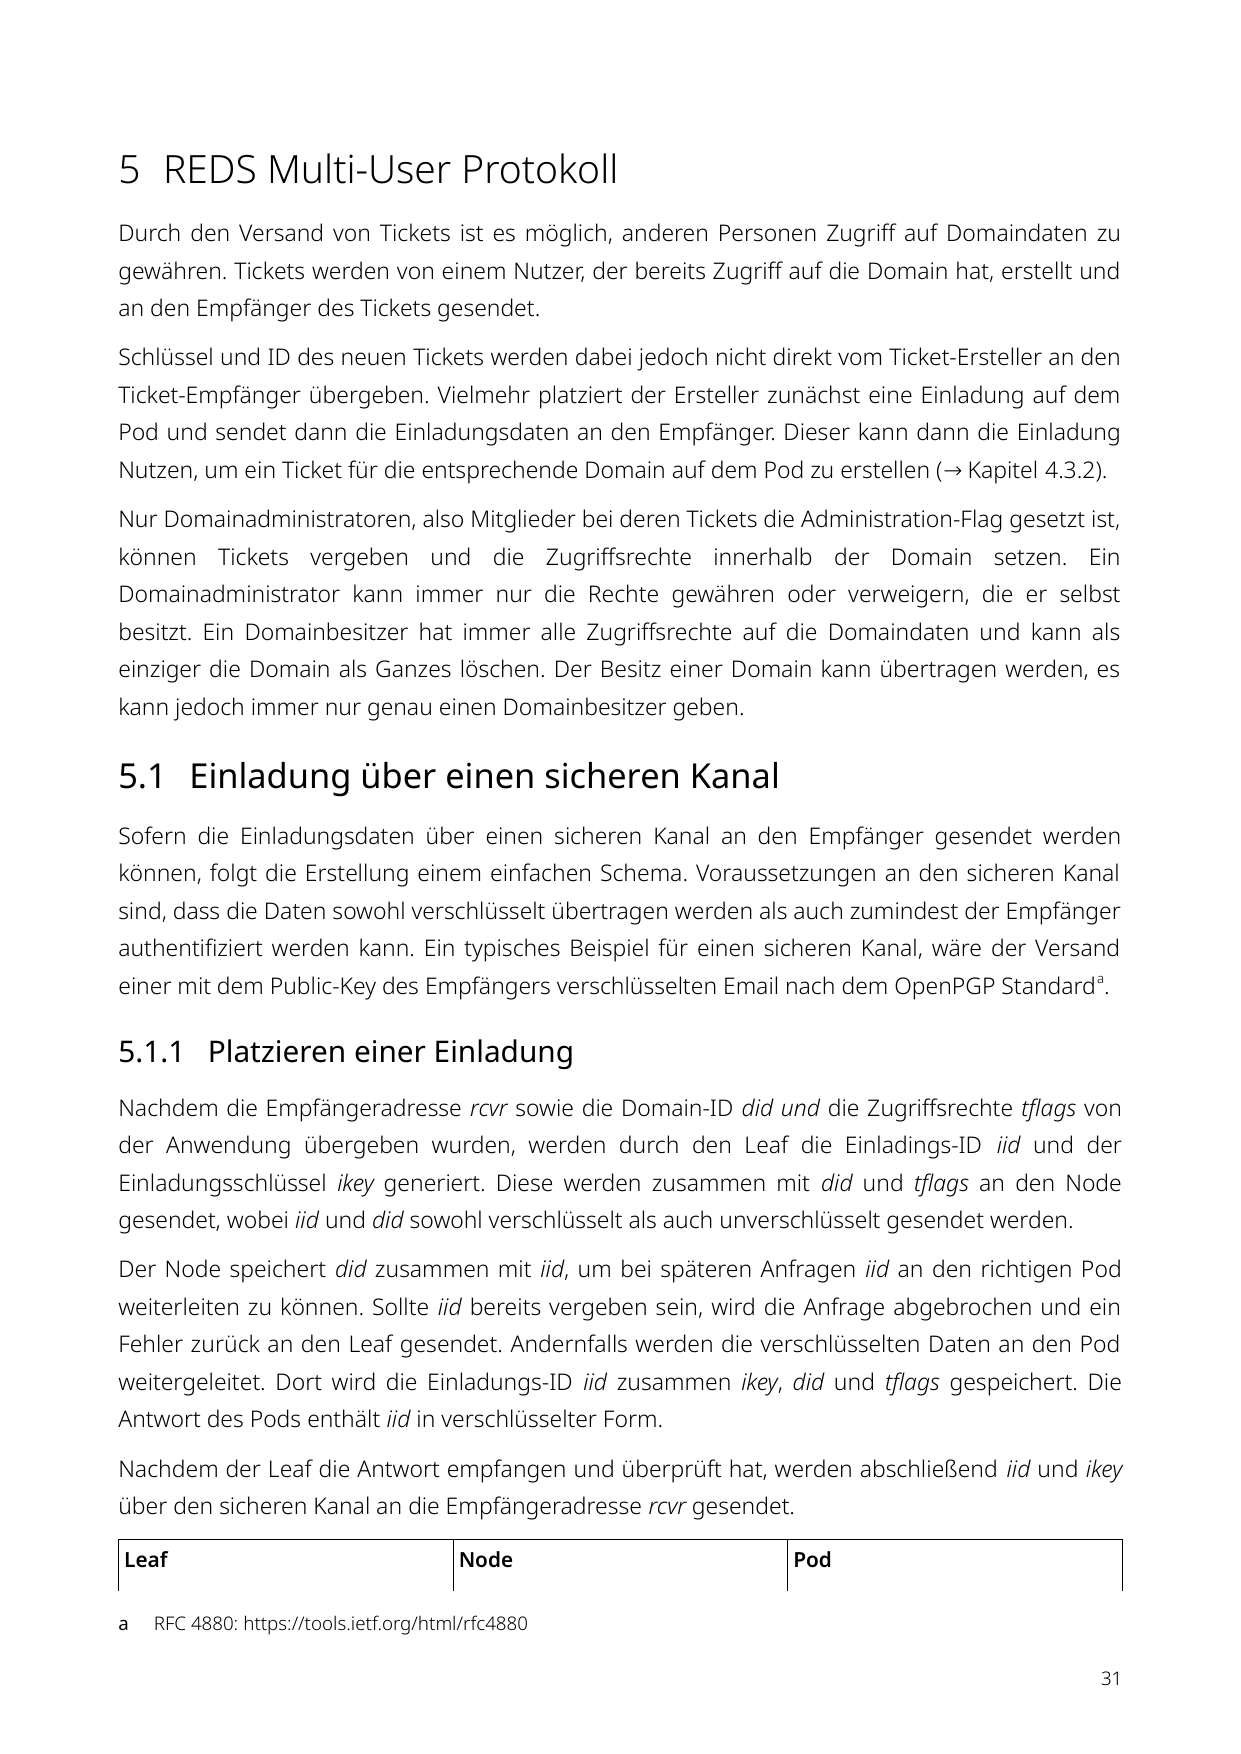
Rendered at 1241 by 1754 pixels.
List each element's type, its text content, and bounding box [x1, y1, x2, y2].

text Nur Domainadministratoren, also Mitglieder bei deren Tickets die Administration-Flag gesetzt ist, können Tickets vergeben und die Zugriffsrechte innerhalb der Domain setzen. Ein Domainadministrator kann immer nur die Rechte gewähren oder verweigern, die er selbst besitzt. Ein Domainbesitzer hat immer alle Zugriffsrechte auf die Domaindaten und kann als einziger die Domain als Ganzes löschen. Der Besitz einer Domain kann übertragen werden, es kann jedoch immer nur genau einen Domainbesitzer geben. [118, 503, 1122, 722]
text Der Node speichert did zusammen mit iid, um bei späteren Anfragen iid an den richtigen Pod weiterleiten zu können. Sollte iid bereits vergeben sein, wird die Anfrage abgebrochen und ein Fehler zurück an den Leaf gesendet. Andernfalls werden die verschlüsselten Daten an den Pod weitergeleitet. Dort wird die Einladungs-ID iid zusammen ikey, did und tflags gespeichert. Die Antwort des Pods enthält iid in verschlüsselter Form. [118, 1253, 1122, 1434]
text Nachdem die Empfängeradresse rcvr sowie die Domain-ID did und die Zugriffsrechte tflags von der Anwendung übergeben wurden, werden durch den Leaf die Einladings-ID iid und der Einladungsschlüssel ikey generiert. Diese werden zusammen mit did und tflags an den Node gesendet, wobei iid und did sowohl verschlüsselt als auch unverschlüsselt gesendet werden. [118, 1091, 1122, 1235]
text RFC 4880: https://tools.ietf.org/html/rfc4880 [118, 1610, 1122, 1636]
table_header Node [454, 1540, 787, 1591]
table_header Pod [788, 1540, 1122, 1591]
subtitle Einladung über einen sicheren Kanal [118, 752, 1122, 799]
subtitle REDS Multi-User Protokoll [118, 142, 1122, 195]
subtitle Platzieren einer Einladung [118, 1031, 1122, 1072]
text Schlüssel und ID des neuen Tickets werden dabei jedoch nicht direkt vom Ticket-Ersteller an den Ticket-Empfänger übergeben. Vielmehr platziert der Ersteller zunächst eine Einladung auf dem Pod und sendet dann die Einladungsdaten an den Empfänger. Dieser kann dann die Einladung Nutzen, um ein Ticket für die entsprechende Domain auf dem Pod zu erstellen (→ Kapitel 4.3.2). [118, 341, 1122, 485]
table_header Leaf [119, 1540, 453, 1591]
text Nachdem der Leaf die Antwort empfangen und überprüft hat, werden abschließend iid und ikey über den sicheren Kanal an die Empfängeradresse rcvr gesendet. [118, 1452, 1122, 1521]
text Sofern die Einladungsdaten über einen sicheren Kanal an den Empfänger gesendet werden können, folgt die Erstellung einem einfachen Schema. Voraussetzungen an den sicheren Kanal sind, dass die Daten sowohl verschlüsselt übertragen werden als auch zumindest der Empfänger authentifiziert werden kann. Ein typisches Beispiel für einen sicheren Kanal, wäre der Versand einer mit dem Public-Key des Empfängers verschlüsselten Email nach dem OpenPGP Standard. [118, 820, 1122, 1001]
text Durch den Versand von Tickets ist es möglich, anderen Personen Zugriff auf Domaindaten zu gewähren. Tickets werden von einem Nutzer, der bereits Zugriff auf die Domain hat, erstellt und an den Empfänger des Tickets gesendet. [118, 217, 1122, 323]
